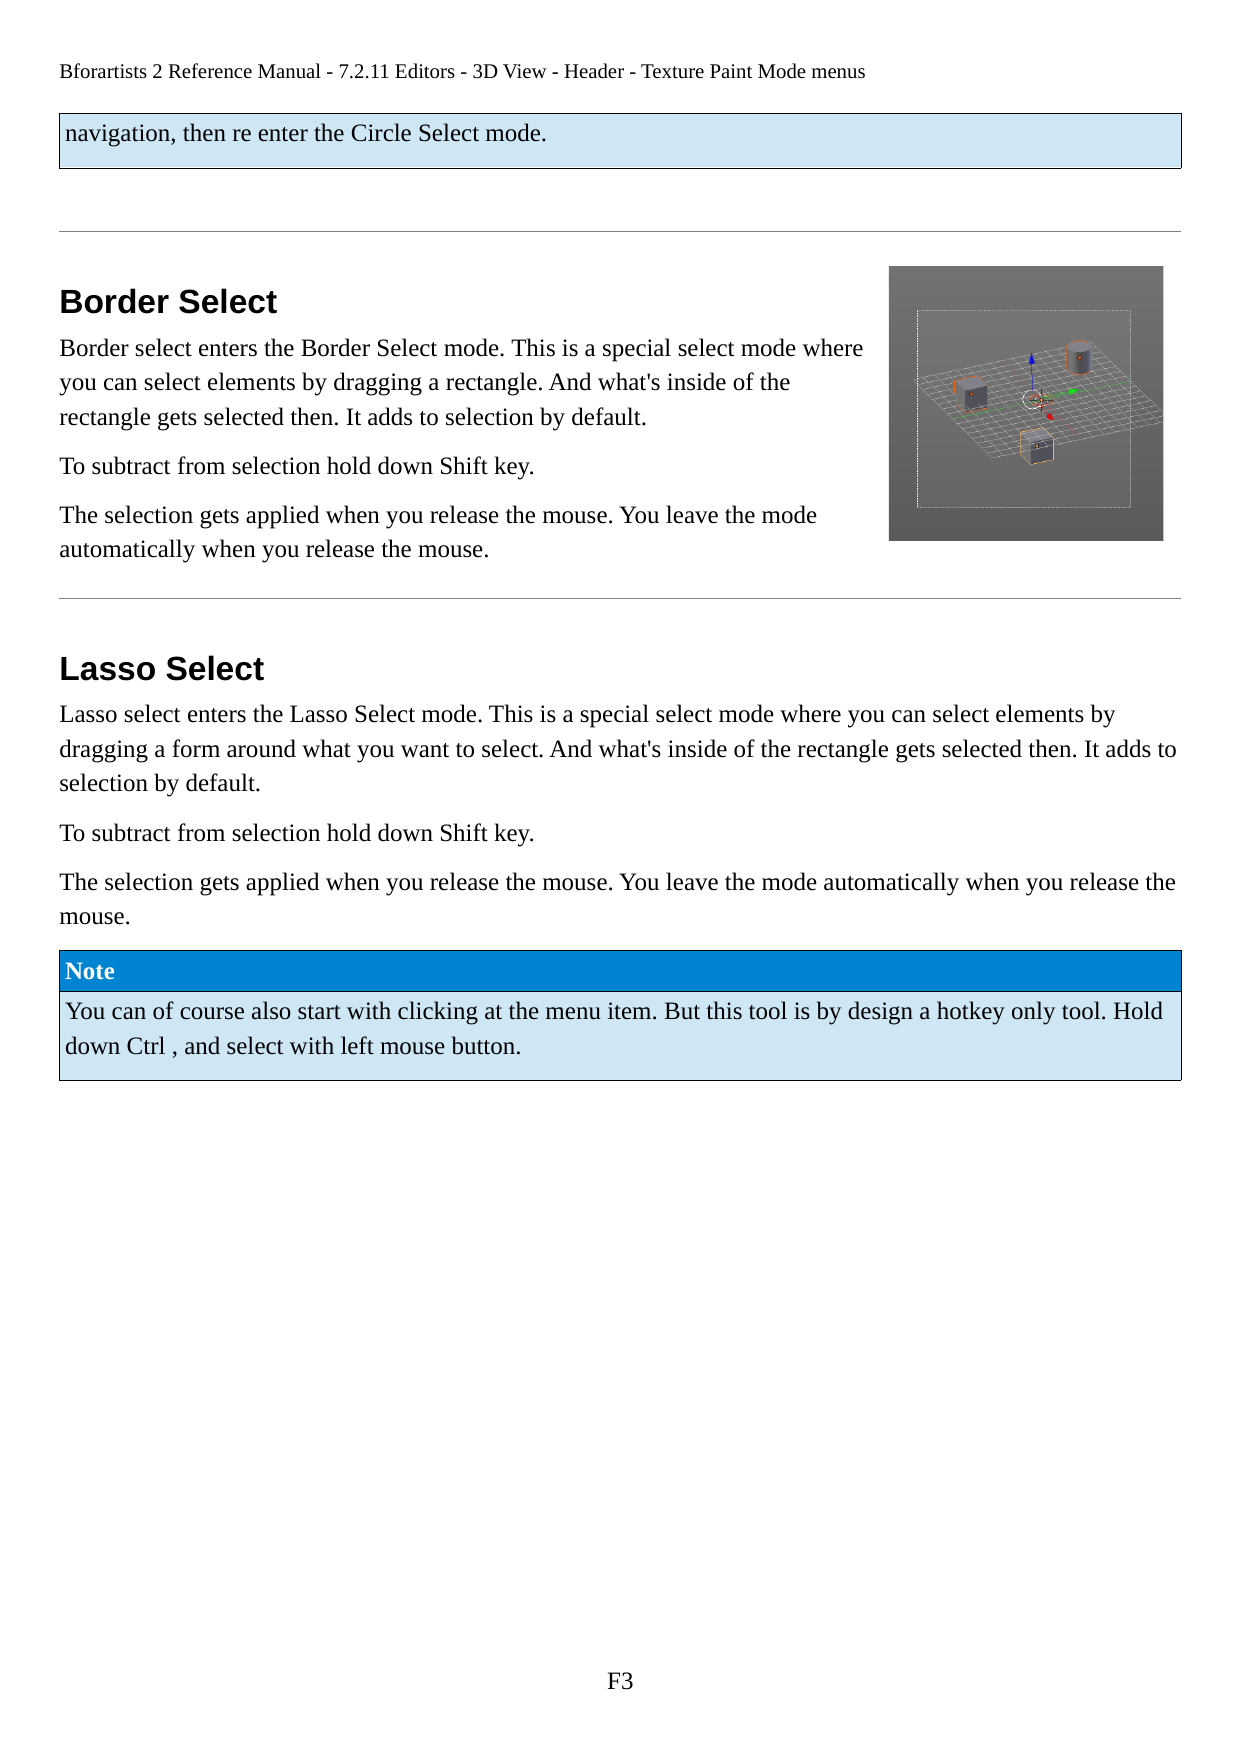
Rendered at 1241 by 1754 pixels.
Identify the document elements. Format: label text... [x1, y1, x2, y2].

picture [888, 266, 1164, 541]
table_header Note [60, 951, 1181, 991]
text Border select enters the Border Select mode. This is a special select mode where you can select elements by dragging a rectangle. And what's inside of the rectangle gets selected then. It adds to selection by default. [59, 333, 888, 431]
text Lasso select enters the Lasso Select mode. This is a special select mode where you can select elements by dragging a form around what you want to select. And what's inside of the rectangle gets selected then. It adds to selection by default. [59, 699, 1181, 797]
text The selection gets applied when you release the mouse. You leave the mode automatically when you release the mouse. [59, 500, 1181, 563]
table_cell navigation, then re enter the Circle Select mode. [60, 114, 1181, 167]
text To subtract from selection hold down Shift key. [59, 818, 1181, 846]
table_cell You can of course also start with clicking at the menu item. But this tool is by design a hotkey only tool. Hold down Ctrl , and select with left mouse button. [60, 992, 1181, 1080]
subtitle Border Select [59, 282, 888, 320]
subtitle Lasso Select [59, 648, 1181, 687]
subtitle [1164, 282, 1181, 320]
text The selection gets applied when you release the mouse. You leave the mode automatically when you release the mouse. [59, 867, 1181, 930]
text To subtract from selection hold down Shift key. [59, 451, 888, 479]
